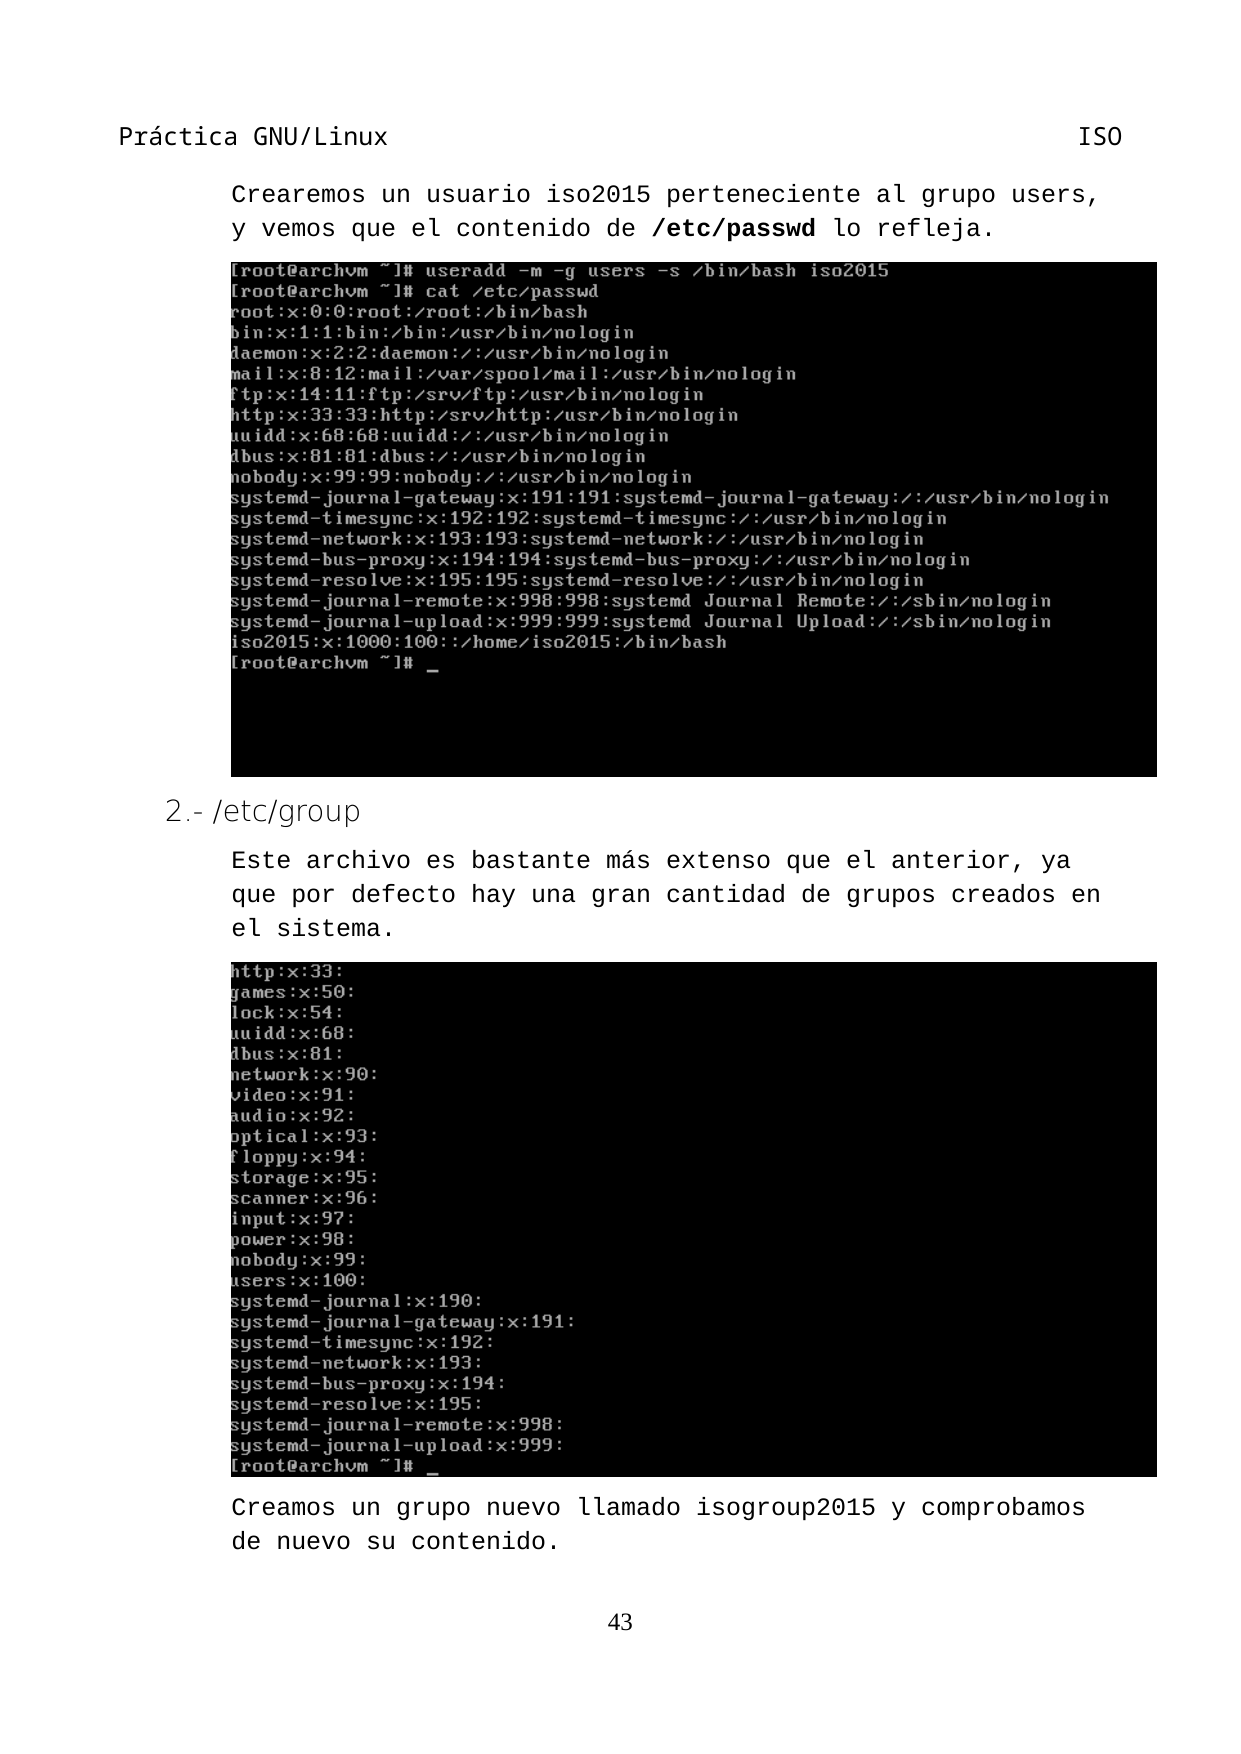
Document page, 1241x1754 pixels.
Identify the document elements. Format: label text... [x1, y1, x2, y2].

text Crearemos un usuario iso2015 perteneciente al grupo users, y vemos que el contenido de /etc/passwd lo refleja. [231, 182, 1122, 244]
list /etc/group [156, 794, 1122, 828]
text Creamos un grupo nuevo llamado isogroup2015 y comprobamos de nuevo su contenido. [231, 1495, 1122, 1557]
picture [231, 262, 1157, 777]
picture [231, 962, 1157, 1477]
text Este archivo es bastante más extenso que el anterior, ya que por defecto hay una gran cantidad de grupos creados en el sistema. [231, 848, 1122, 944]
